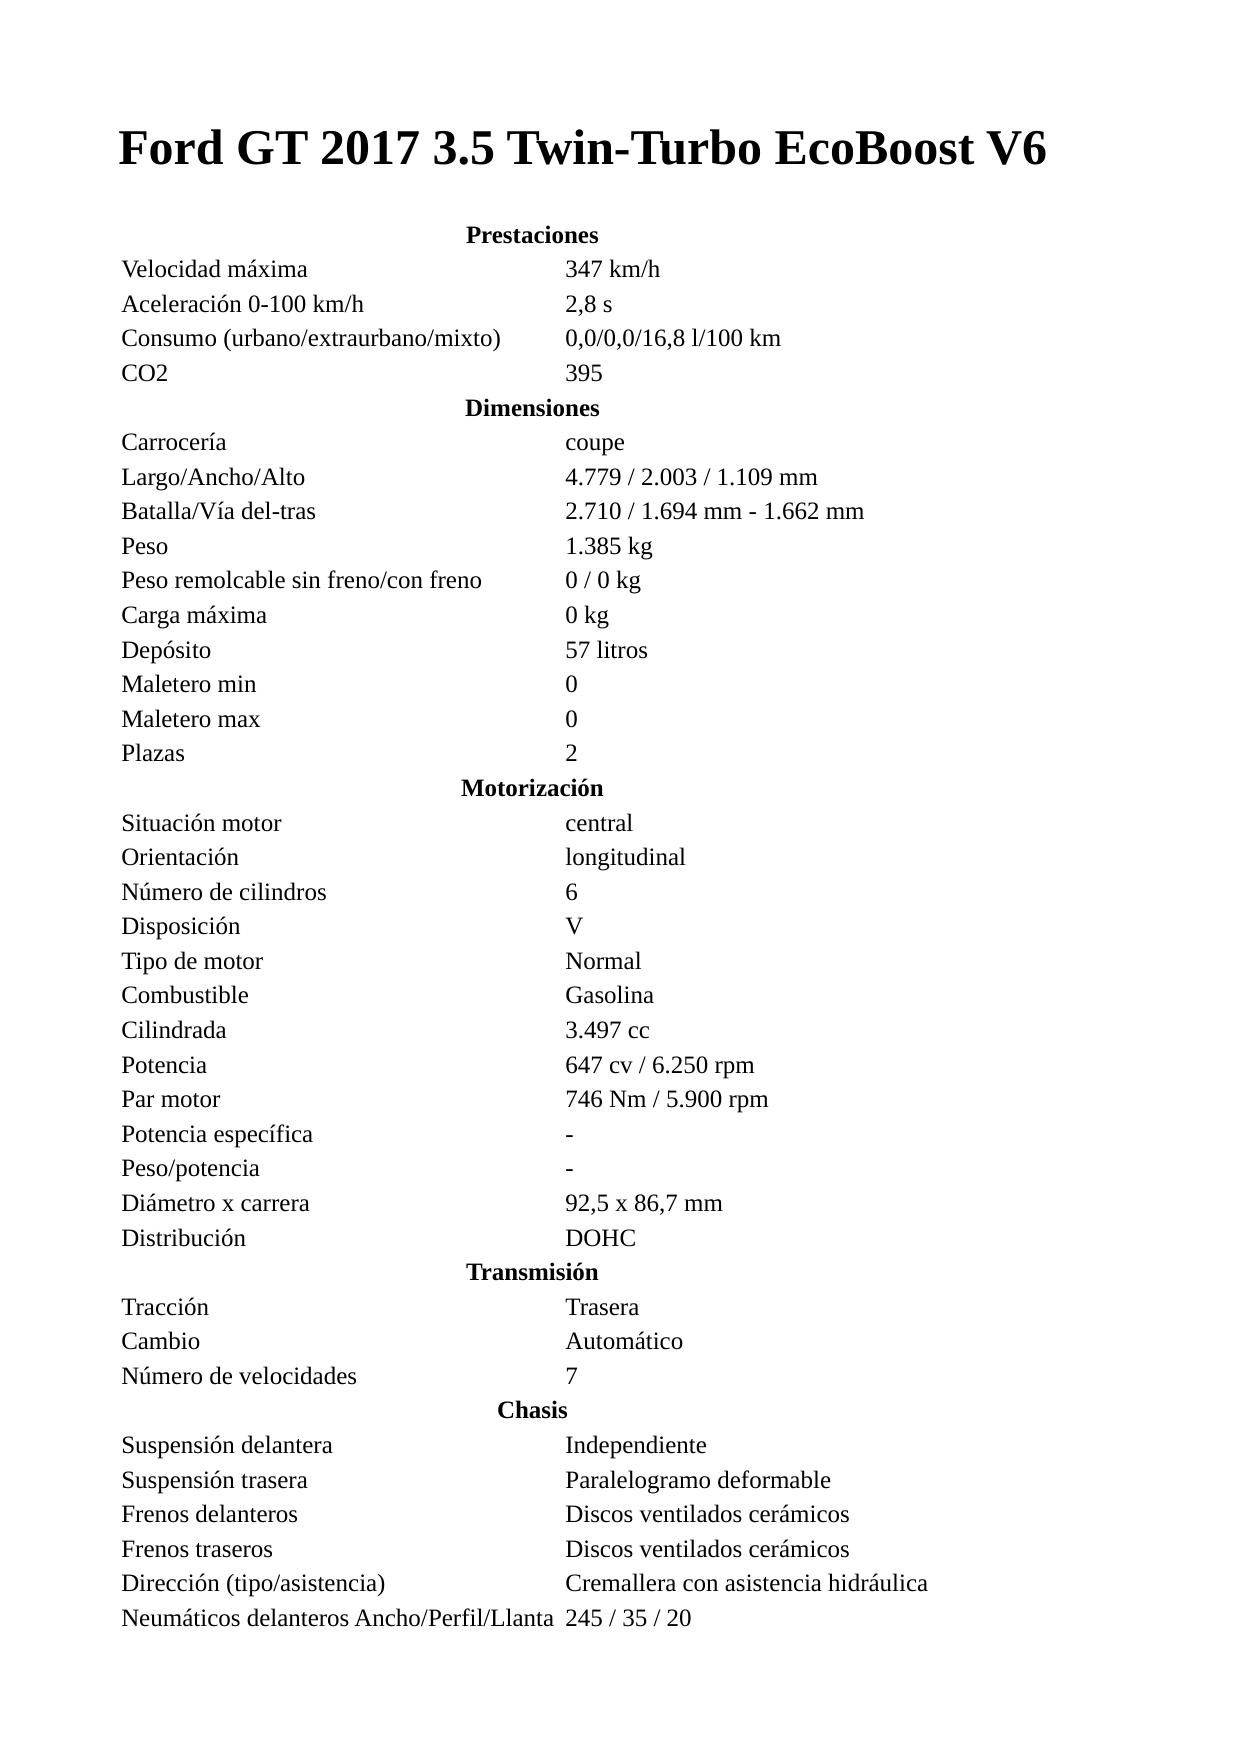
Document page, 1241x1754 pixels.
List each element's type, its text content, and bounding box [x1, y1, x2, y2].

table_cell 647 cv / 6.250 rpm [562, 1047, 946, 1081]
table_cell Neumáticos delanteros Ancho/Perfil/Llanta [118, 1600, 562, 1635]
table_cell Suspensión trasera [118, 1462, 562, 1496]
table_cell Dimensiones [118, 390, 946, 424]
table_cell 0 / 0 kg [562, 563, 946, 597]
table_cell Gasolina [562, 978, 946, 1012]
table_cell 0 [562, 701, 946, 736]
table_cell Cambio [118, 1324, 562, 1358]
table_cell Par motor [118, 1081, 562, 1116]
table_cell 395 [562, 355, 946, 390]
table_cell Dirección (tipo/asistencia) [118, 1566, 562, 1600]
table_cell Depósito [118, 632, 562, 666]
table_cell Batalla/Vía del-tras [118, 494, 562, 528]
table_cell 746 Nm / 5.900 rpm [562, 1081, 946, 1116]
table_cell Suspensión delantera [118, 1427, 562, 1462]
table_cell Cremallera con asistencia hidráulica [562, 1566, 946, 1600]
table_cell 347 km/h [562, 251, 946, 286]
table_cell Peso [118, 528, 562, 563]
table_cell V [562, 909, 946, 943]
table_cell Tipo de motor [118, 943, 562, 978]
table_header Prestaciones [118, 217, 946, 251]
table_cell Discos ventilados cerámicos [562, 1531, 946, 1566]
table_cell Independiente [562, 1427, 946, 1462]
table_cell Peso/potencia [118, 1151, 562, 1185]
table_cell longitudinal [562, 839, 946, 874]
table_cell Maletero max [118, 701, 562, 736]
table_cell Tracción [118, 1289, 562, 1323]
table_cell Automático [562, 1324, 946, 1358]
table_cell Plazas [118, 736, 562, 770]
table_cell 6 [562, 874, 946, 908]
table_cell Distribución [118, 1220, 562, 1254]
table_cell 0 [562, 666, 946, 701]
table_cell - [562, 1151, 946, 1185]
table_cell Consumo (urbano/extraurbano/mixto) [118, 321, 562, 355]
table_cell Combustible [118, 978, 562, 1012]
table_cell Carga máxima [118, 597, 562, 632]
table_cell Motorización [118, 770, 946, 805]
table_cell Paralelogramo deformable [562, 1462, 946, 1496]
table_cell Trasera [562, 1289, 946, 1323]
table_cell Número de cilindros [118, 874, 562, 908]
table_cell 2.710 / 1.694 mm - 1.662 mm [562, 494, 946, 528]
table_cell Discos ventilados cerámicos [562, 1496, 946, 1531]
table_cell 0,0/0,0/16,8 l/100 km [562, 321, 946, 355]
table_cell Carrocería [118, 424, 562, 459]
table_cell Aceleración 0-100 km/h [118, 286, 562, 321]
table_cell coupe [562, 424, 946, 459]
table_cell 2 [562, 736, 946, 770]
table_cell Frenos traseros [118, 1531, 562, 1566]
table_cell Peso remolcable sin freno/con freno [118, 563, 562, 597]
table_cell Potencia específica [118, 1116, 562, 1151]
table_cell 1.385 kg [562, 528, 946, 563]
table_cell 2,8 s [562, 286, 946, 321]
table_cell Frenos delanteros [118, 1496, 562, 1531]
table_cell Diámetro x carrera [118, 1185, 562, 1220]
table_cell CO2 [118, 355, 562, 390]
table_cell 3.497 cc [562, 1012, 946, 1047]
subtitle Ford GT 2017 3.5 Twin-Turbo EcoBoost V6 [118, 118, 1122, 176]
table_cell DOHC [562, 1220, 946, 1254]
table_cell 57 litros [562, 632, 946, 666]
table_cell Potencia [118, 1047, 562, 1081]
table_cell Cilindrada [118, 1012, 562, 1047]
table_cell Velocidad máxima [118, 251, 562, 286]
table_cell Orientación [118, 839, 562, 874]
table_cell 7 [562, 1358, 946, 1393]
table_cell Maletero min [118, 666, 562, 701]
table_cell Disposición [118, 909, 562, 943]
table_cell - [562, 1116, 946, 1151]
table_cell 4.779 / 2.003 / 1.109 mm [562, 459, 946, 493]
table_cell Número de velocidades [118, 1358, 562, 1393]
table_cell Largo/Ancho/Alto [118, 459, 562, 493]
table_cell 245 / 35 / 20 [562, 1600, 946, 1635]
table_cell Normal [562, 943, 946, 978]
table_cell Transmisión [118, 1254, 946, 1289]
table_cell 92,5 x 86,7 mm [562, 1185, 946, 1220]
table_cell Chasis [118, 1393, 946, 1427]
table_cell Situación motor [118, 805, 562, 839]
table_cell central [562, 805, 946, 839]
table_cell 0 kg [562, 597, 946, 632]
